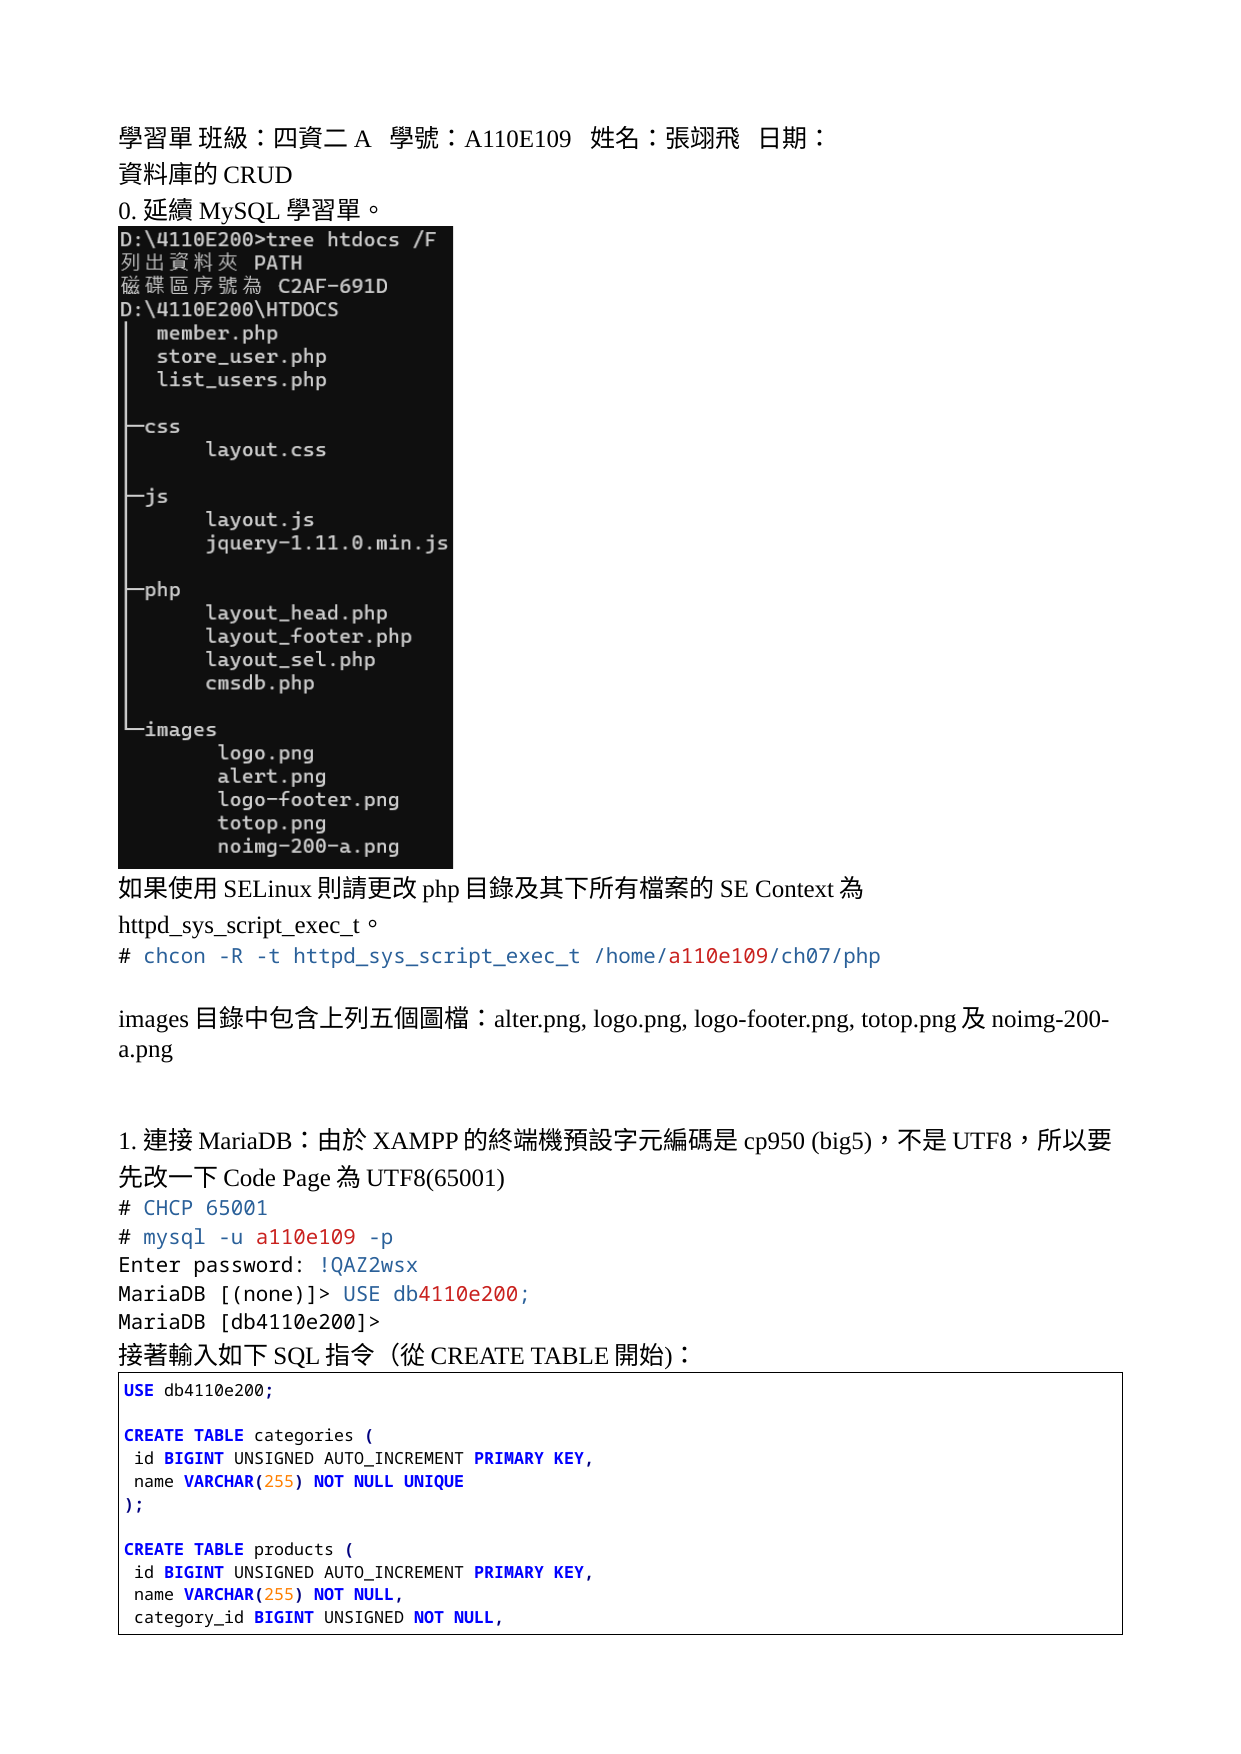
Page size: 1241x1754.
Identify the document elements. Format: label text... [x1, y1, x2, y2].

text # chcon -R -t httpd_sys_script_exec_t /home/a110e109/ch07/php [118, 941, 1122, 969]
table_header USE db4110e200; CREATE TABLE categories ( id BIGINT UNSIGNED AUTO_INCREMENT PRIMARY KEY, name VARCHAR(255) NOT NULL UNIQUE ); CREATE TABLE products ( id BIGINT UNSIGNED AUTO_INCREMENT PRIMARY KEY, name VARCHAR(255) NOT NULL, category_id BIGINT UNSIGNED NOT NULL, [119, 1373, 1122, 1634]
text MariaDB [(none)]> USE db4110e200; [118, 1279, 1122, 1307]
text 接著輸入如下SQL指令（從CREATE TABLE開始)： [118, 1336, 1122, 1372]
text 資料庫的CRUD [118, 154, 1122, 191]
text Enter password: !QAZ2wsx [118, 1250, 1122, 1279]
text images目錄中包含上列五個圖檔：alter.png, logo.png, logo-footer.png, totop.png及noimg-200-a.png [118, 998, 1122, 1063]
text # mysql -u a110e109 -p [118, 1222, 1122, 1250]
text 學習單 班級：四資二A 學號：A110E109 姓名：張翊飛 日期： [118, 118, 1122, 154]
text 1. 連接MariaDB：由於XAMPP的終端機預設字元編碼是cp950 (big5)，不是UTF8，所以要先改一下Code Page為UTF8(65001) [118, 1121, 1122, 1193]
text MariaDB [db4110e200]> [118, 1307, 1122, 1336]
text 如果使用SELinux則請更改php目錄及其下所有檔案的SE Context為httpd_sys_script_exec_t。 [118, 869, 1122, 941]
text 0. 延續 MySQL學習單。 [118, 191, 1122, 227]
text # CHCP 65001 [118, 1193, 1122, 1222]
